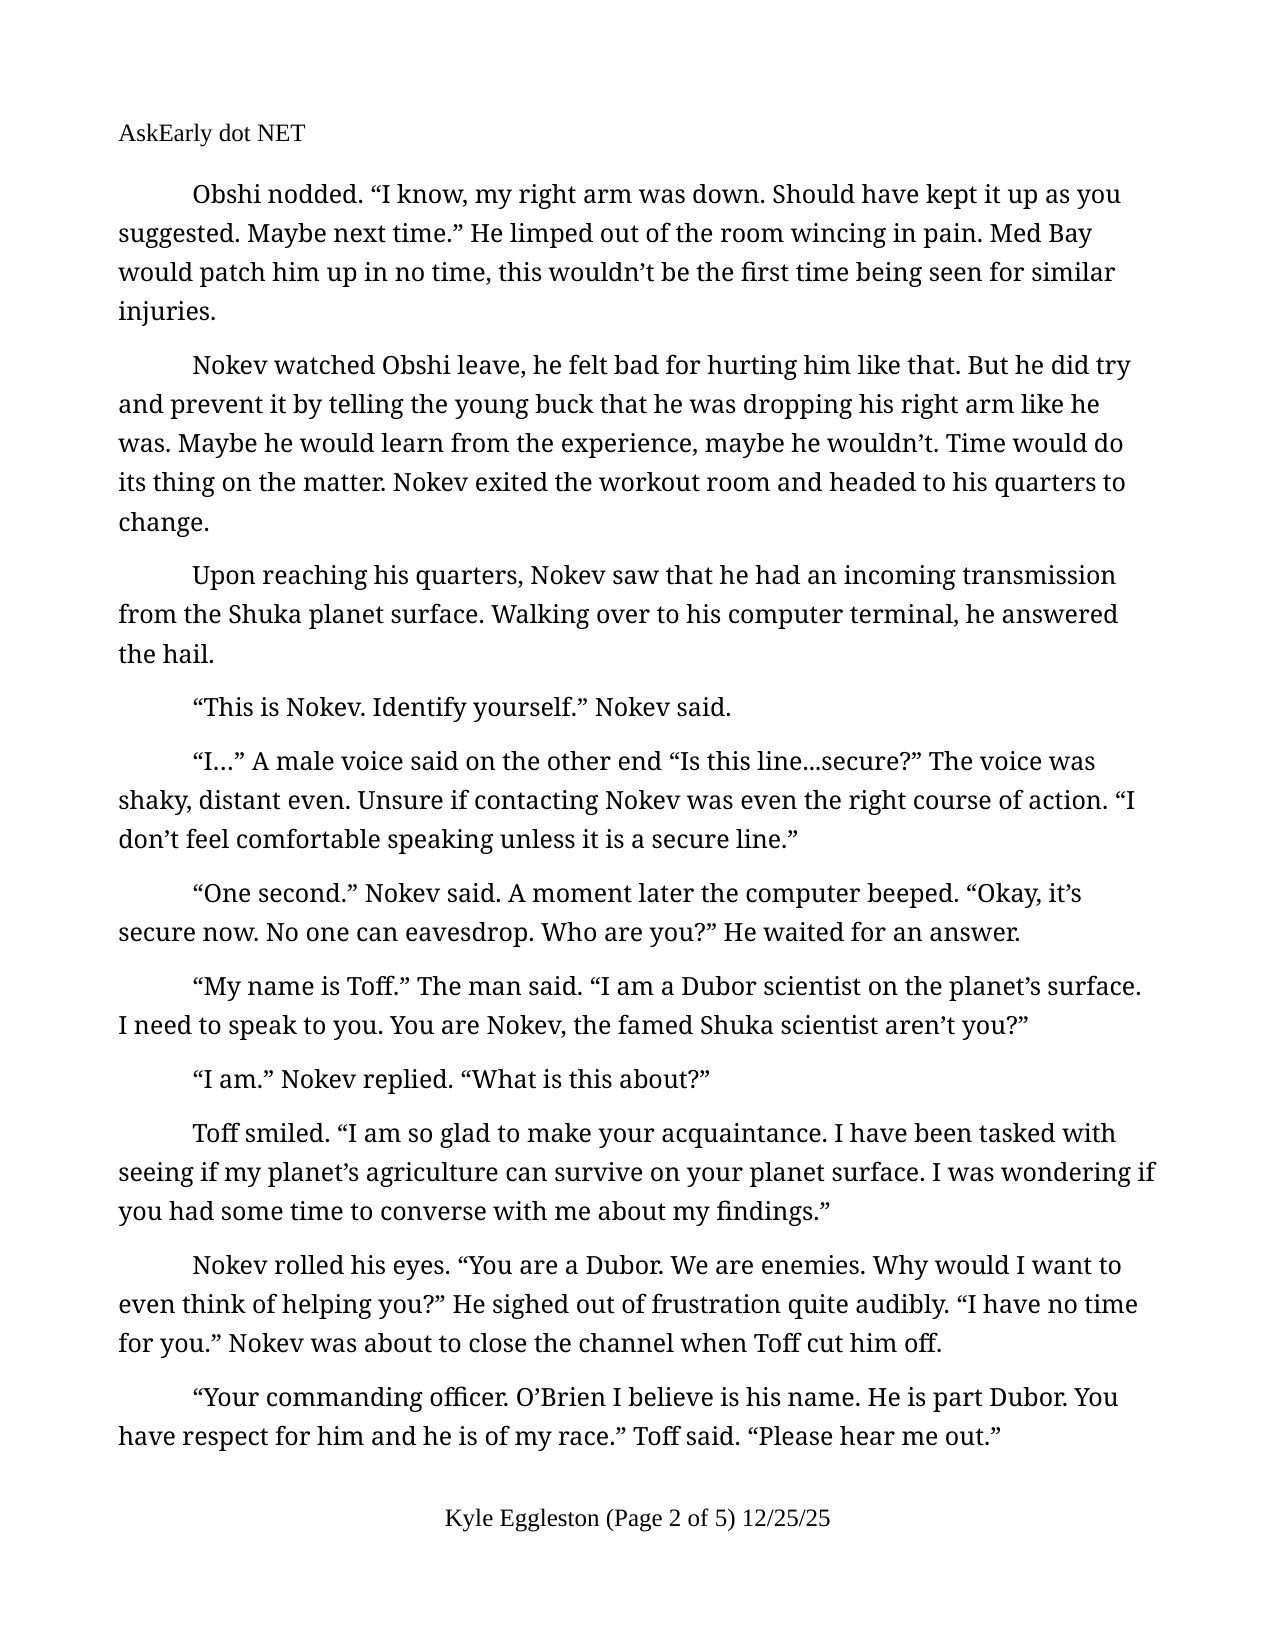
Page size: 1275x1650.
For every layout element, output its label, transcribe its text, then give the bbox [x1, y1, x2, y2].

text Obshi nodded. “I know, my right arm was down. Should have kept it up as you suggested. Maybe next time.” He limped out of the room wincing in pain. Med Bay would patch him up in no time, this wouldn’t be the first time being seen for similar injuries. [118, 176, 1157, 328]
text “I am.” Nokev replied. “What is this about?” [118, 1062, 1157, 1096]
text Nokev watched Obshi leave, he felt bad for hurting him like that. But he did try and prevent it by telling the young buck that he was dropping his right arm like he was. Maybe he would learn from the experience, maybe he wouldn’t. Time would do its thing on the matter. Nokev exited the workout room and headed to his quarters to change. [118, 348, 1157, 538]
text “My name is Toff.” The man said. “I am a Dubor scientist on the planet’s surface. I need to speak to you. You are Nokev, the famed Shuka scientist aren’t you?” [118, 969, 1157, 1042]
text Upon reaching his quarters, Nokev saw that he had an incoming transmission from the Shuka planet surface. Walking over to his computer terminal, he answered the hail. [118, 558, 1157, 670]
text “One second.” Nokev said. A moment later the computer beeped. “Okay, it’s secure now. No one can eavesdrop. Who are you?” He waited for an answer. [118, 876, 1157, 949]
text Nokev rolled his eyes. “You are a Dubor. We are enemies. Why would I want to even think of helping you?” He sighed out of frustration quite audibly. “I have no time for you.” Nokev was about to close the channel when Toff cut him off. [118, 1248, 1157, 1360]
text “Your commanding officer. O’Brien I believe is his name. He is part Dubor. You have respect for him and he is of my race.” Toff said. “Please hear me out.” [118, 1380, 1157, 1453]
text Toff smiled. “I am so glad to make your acquaintance. I have been tasked with seeing if my planet’s agriculture can survive on your planet surface. I was wondering if you had some time to converse with me about my findings.” [118, 1116, 1157, 1228]
text “I…” A male voice said on the other end “Is this line...secure?” The voice was shaky, distant even. Unsure if contacting Nokev was even the right course of action. “I don’t feel comfortable speaking unless it is a secure line.” [118, 744, 1157, 856]
text “This is Nokev. Identify yourself.” Nokev said. [118, 690, 1157, 724]
